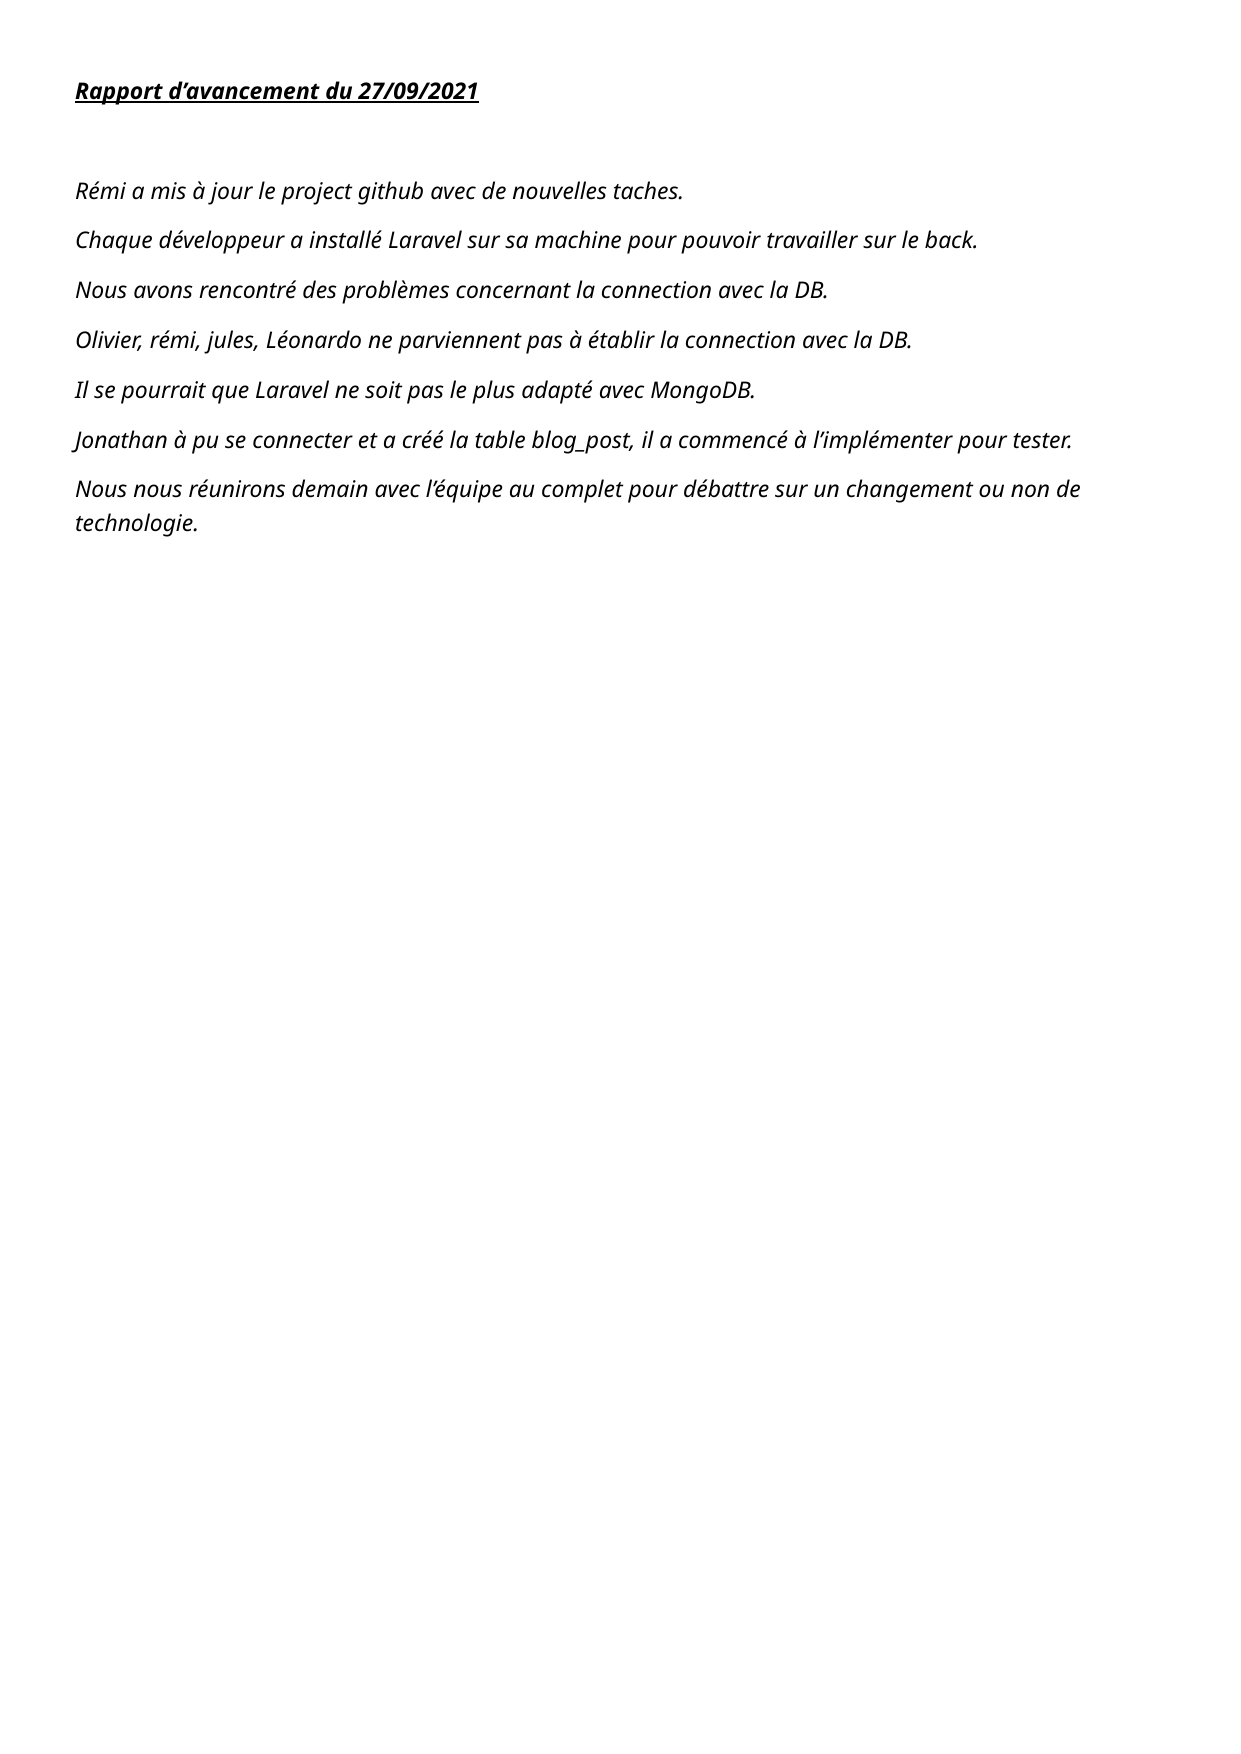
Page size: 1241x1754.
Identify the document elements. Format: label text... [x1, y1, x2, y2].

text Rapport d’avancement du 27/09/2021 [75, 75, 1165, 106]
text Jonathan à pu se connecter et a créé la table blog_post, il a commencé à l’implémenter pour tester. [75, 423, 1165, 455]
text Olivier, rémi, jules, Léonardo ne parviennent pas à établir la connection avec la DB. [75, 324, 1165, 355]
text Nous avons rencontré des problèmes concernant la connection avec la DB. [75, 274, 1165, 305]
text Nous nous réunirons demain avec l’équipe au complet pour débattre sur un changement ou non de technologie. [75, 473, 1165, 538]
text Chaque développeur a installé Laravel sur sa machine pour pouvoir travailler sur le back. [75, 224, 1165, 256]
text Rémi a mis à jour le project github avec de nouvelles taches. [75, 174, 1165, 206]
text Il se pourrait que Laravel ne soit pas le plus adapté avec MongoDB. [75, 374, 1165, 405]
